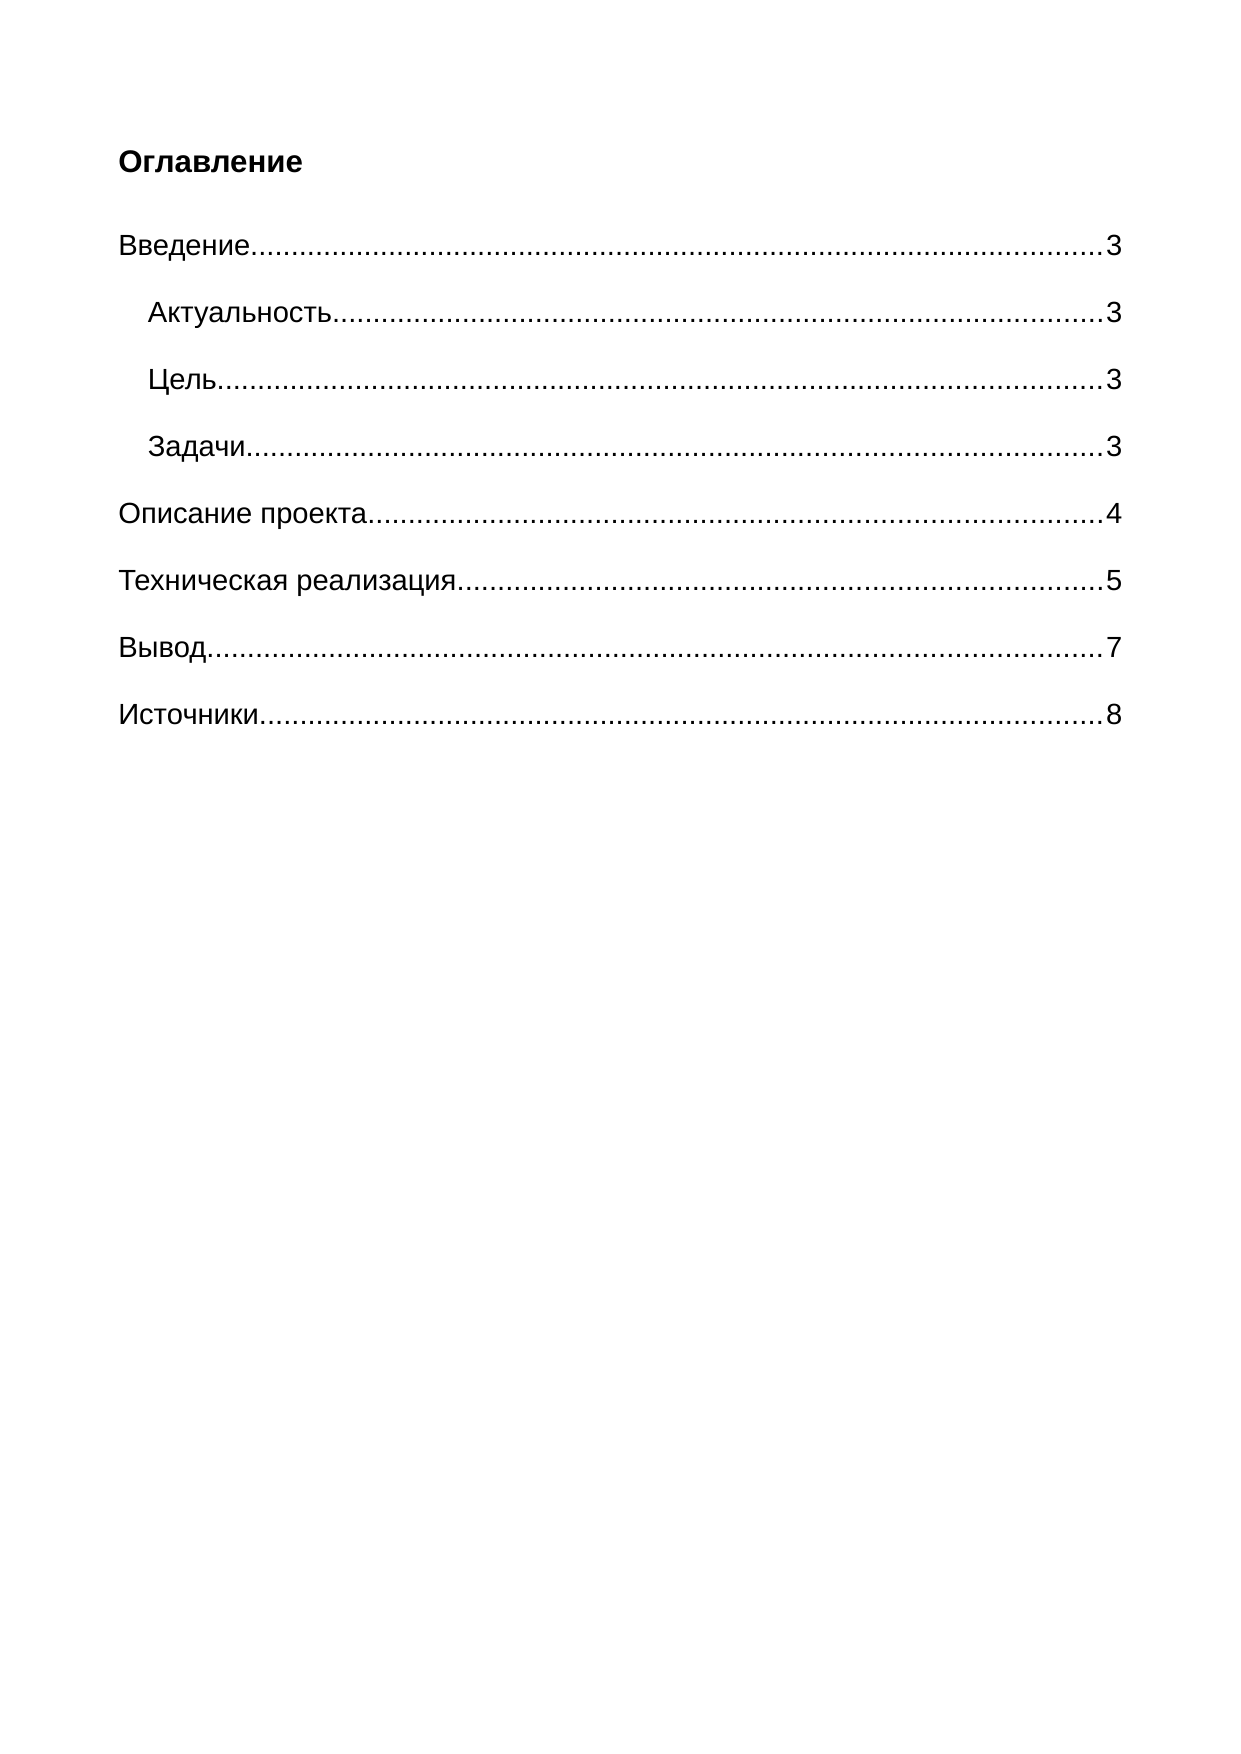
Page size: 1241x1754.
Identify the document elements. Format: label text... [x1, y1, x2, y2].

text Введение 3 [118, 227, 1122, 261]
text Цель 3 [148, 362, 1122, 395]
text Задачи 3 [148, 429, 1122, 462]
text Актуальность 3 [148, 294, 1122, 328]
text Техническая реализация 5 [118, 563, 1122, 596]
subtitle Оглавление [118, 143, 1122, 179]
text Вывод 7 [118, 630, 1122, 663]
text Источники 8 [118, 697, 1122, 731]
text Описание проекта 4 [118, 496, 1122, 529]
